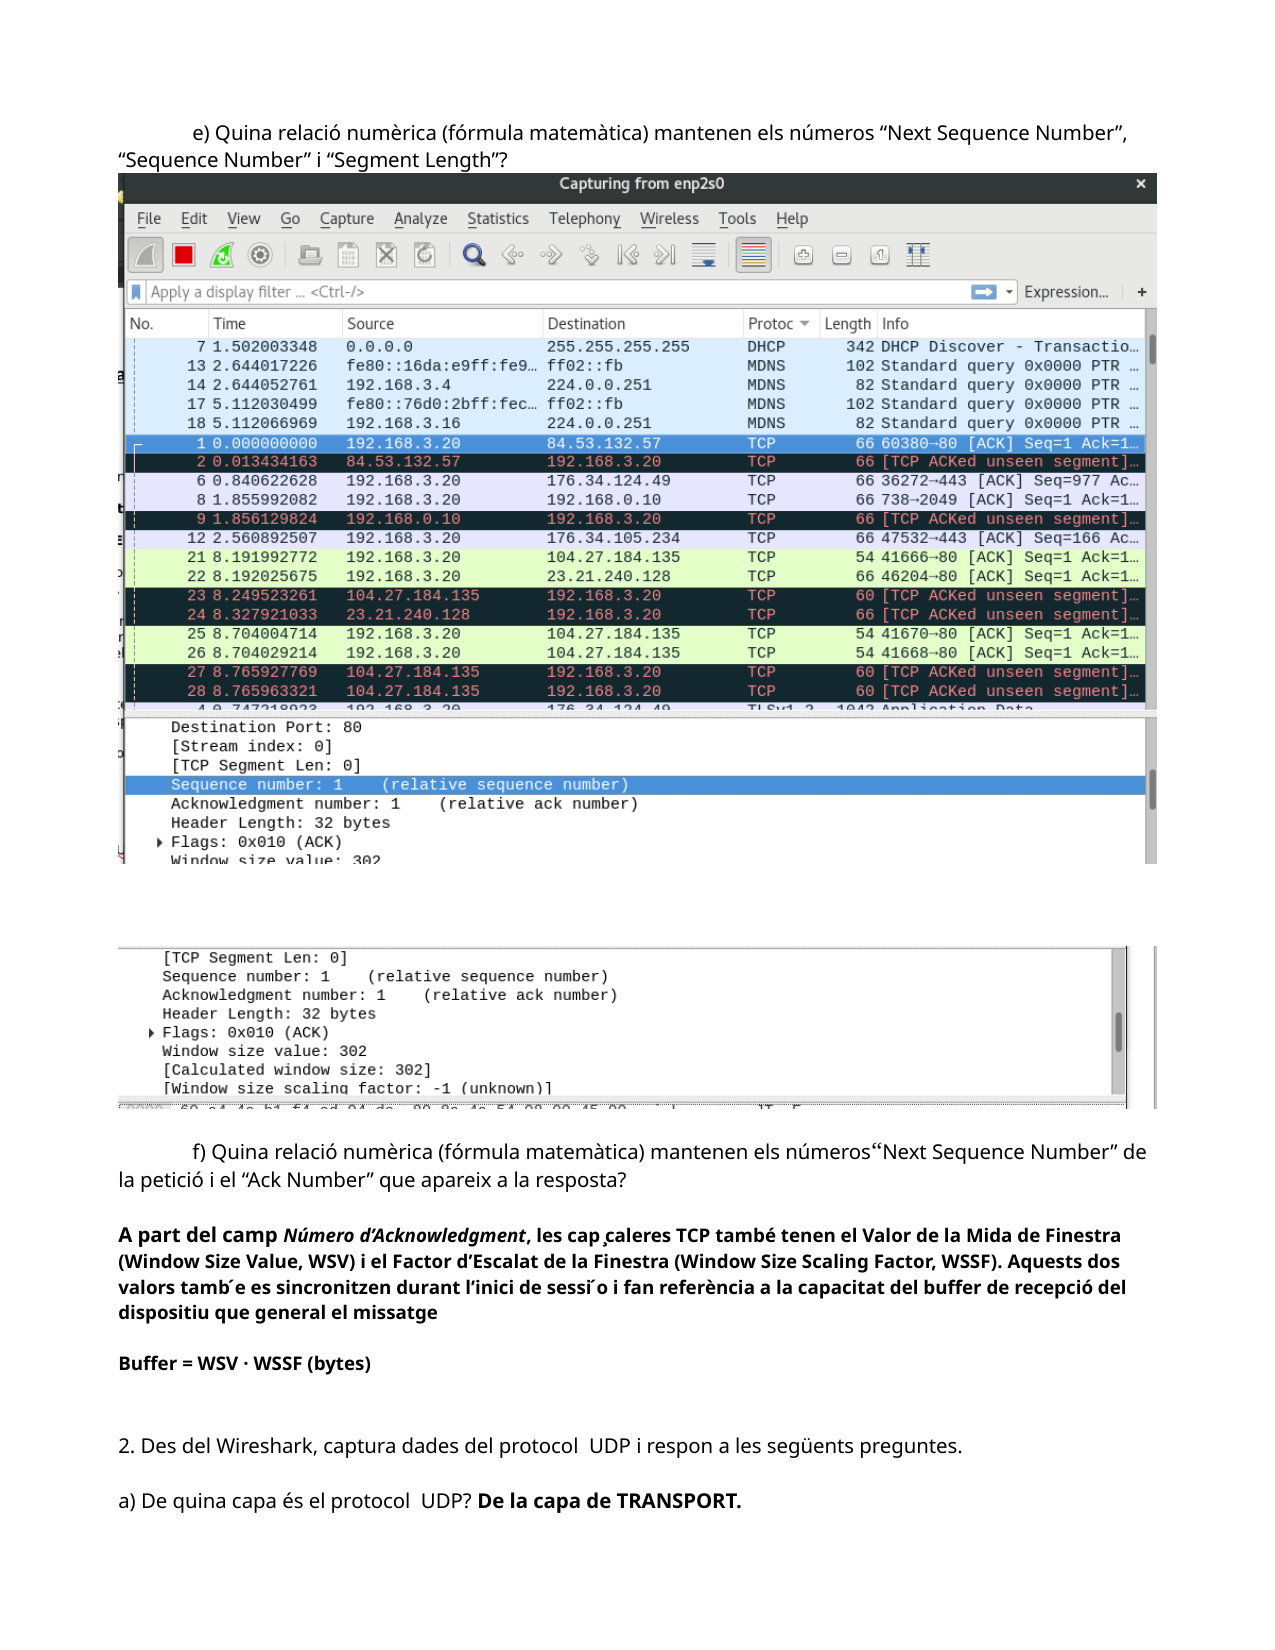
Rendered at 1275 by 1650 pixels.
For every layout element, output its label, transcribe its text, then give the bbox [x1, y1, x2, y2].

picture [118, 946, 1157, 1109]
text e) Quina relació numèrica (fórmula matemàtica) mantenen els números “Next Sequence Number”, “Sequence Number” i “Segment Length”? [118, 118, 1157, 173]
text Buffer = WSV · WSSF (bytes) [118, 1351, 1157, 1376]
text 2. Des del Wireshark, captura dades del protocol UDP i respon a les següents preguntes. [118, 1432, 1157, 1459]
text a) De quina capa és el protocol UDP? De la capa de TRANSPORT. [118, 1487, 1157, 1515]
text A part del camp Número d’Acknowledgment, les cap ̧caleres TCP també tenen el Valor de la Mida de Finestra (Window Size Value, WSV) i el Factor d’Escalat de la Finestra (Window Size Scaling Factor, WSSF). Aquests dos valors tamb ́e es sincronitzen durant l’inici de sessi ́o i fan referència a la capacitat del buffer de recepció del dispositiu que general el missatge [118, 1221, 1157, 1325]
text f) Quina relació numèrica (fórmula matemàtica) mantenen els números“Next Sequence Number” de la petició i el “Ack Number” que apareix a la resposta? [118, 1136, 1157, 1193]
picture [118, 173, 1157, 864]
